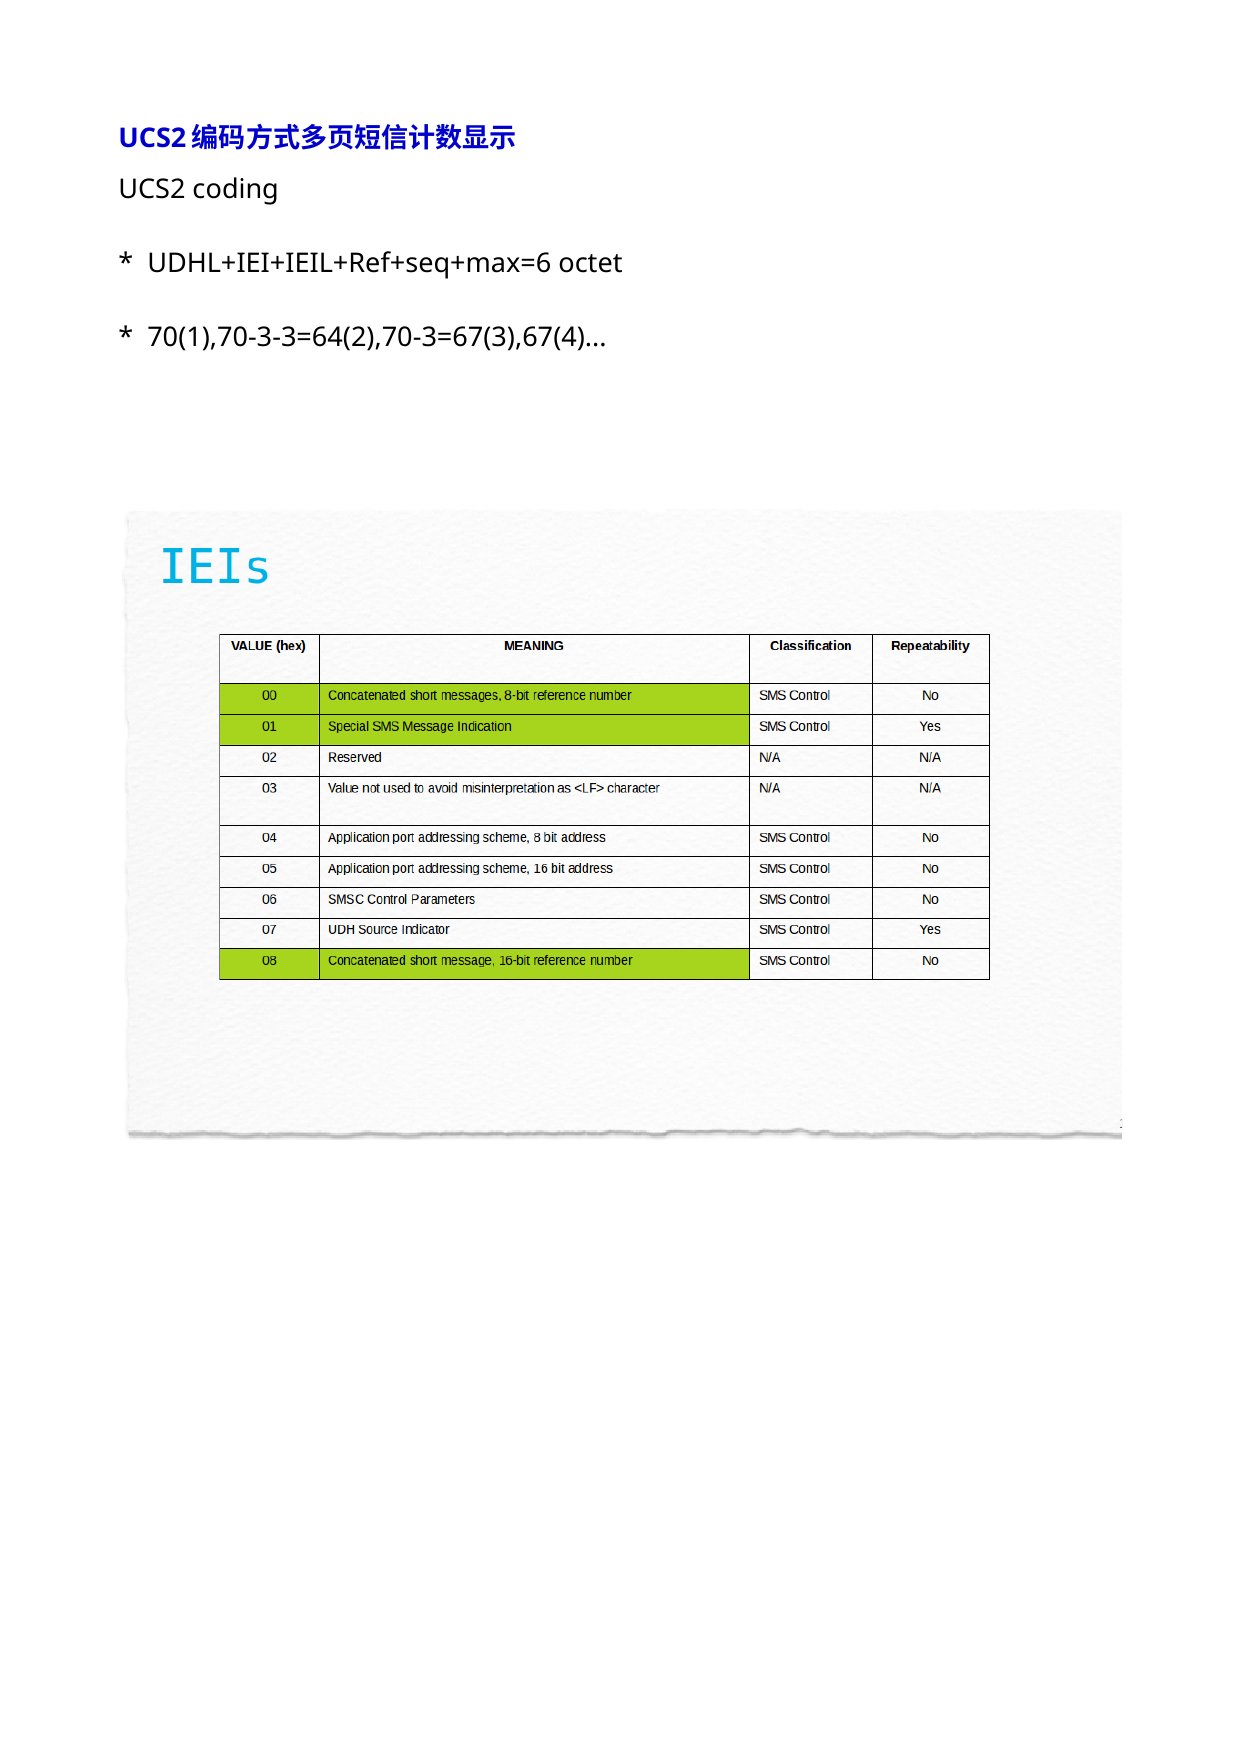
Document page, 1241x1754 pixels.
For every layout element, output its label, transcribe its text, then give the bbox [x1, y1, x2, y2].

text * 70(1),70-3-3=64(2),70-3=67(3),67(4)... [118, 317, 1122, 354]
picture [118, 507, 1123, 1140]
text UCS2 coding [118, 169, 1122, 206]
text UCS2编码方式多页短信计数显示 [118, 118, 1122, 155]
text * UDHL+IEI+IEIL+Ref+seq+max=6 octet [118, 243, 1122, 280]
